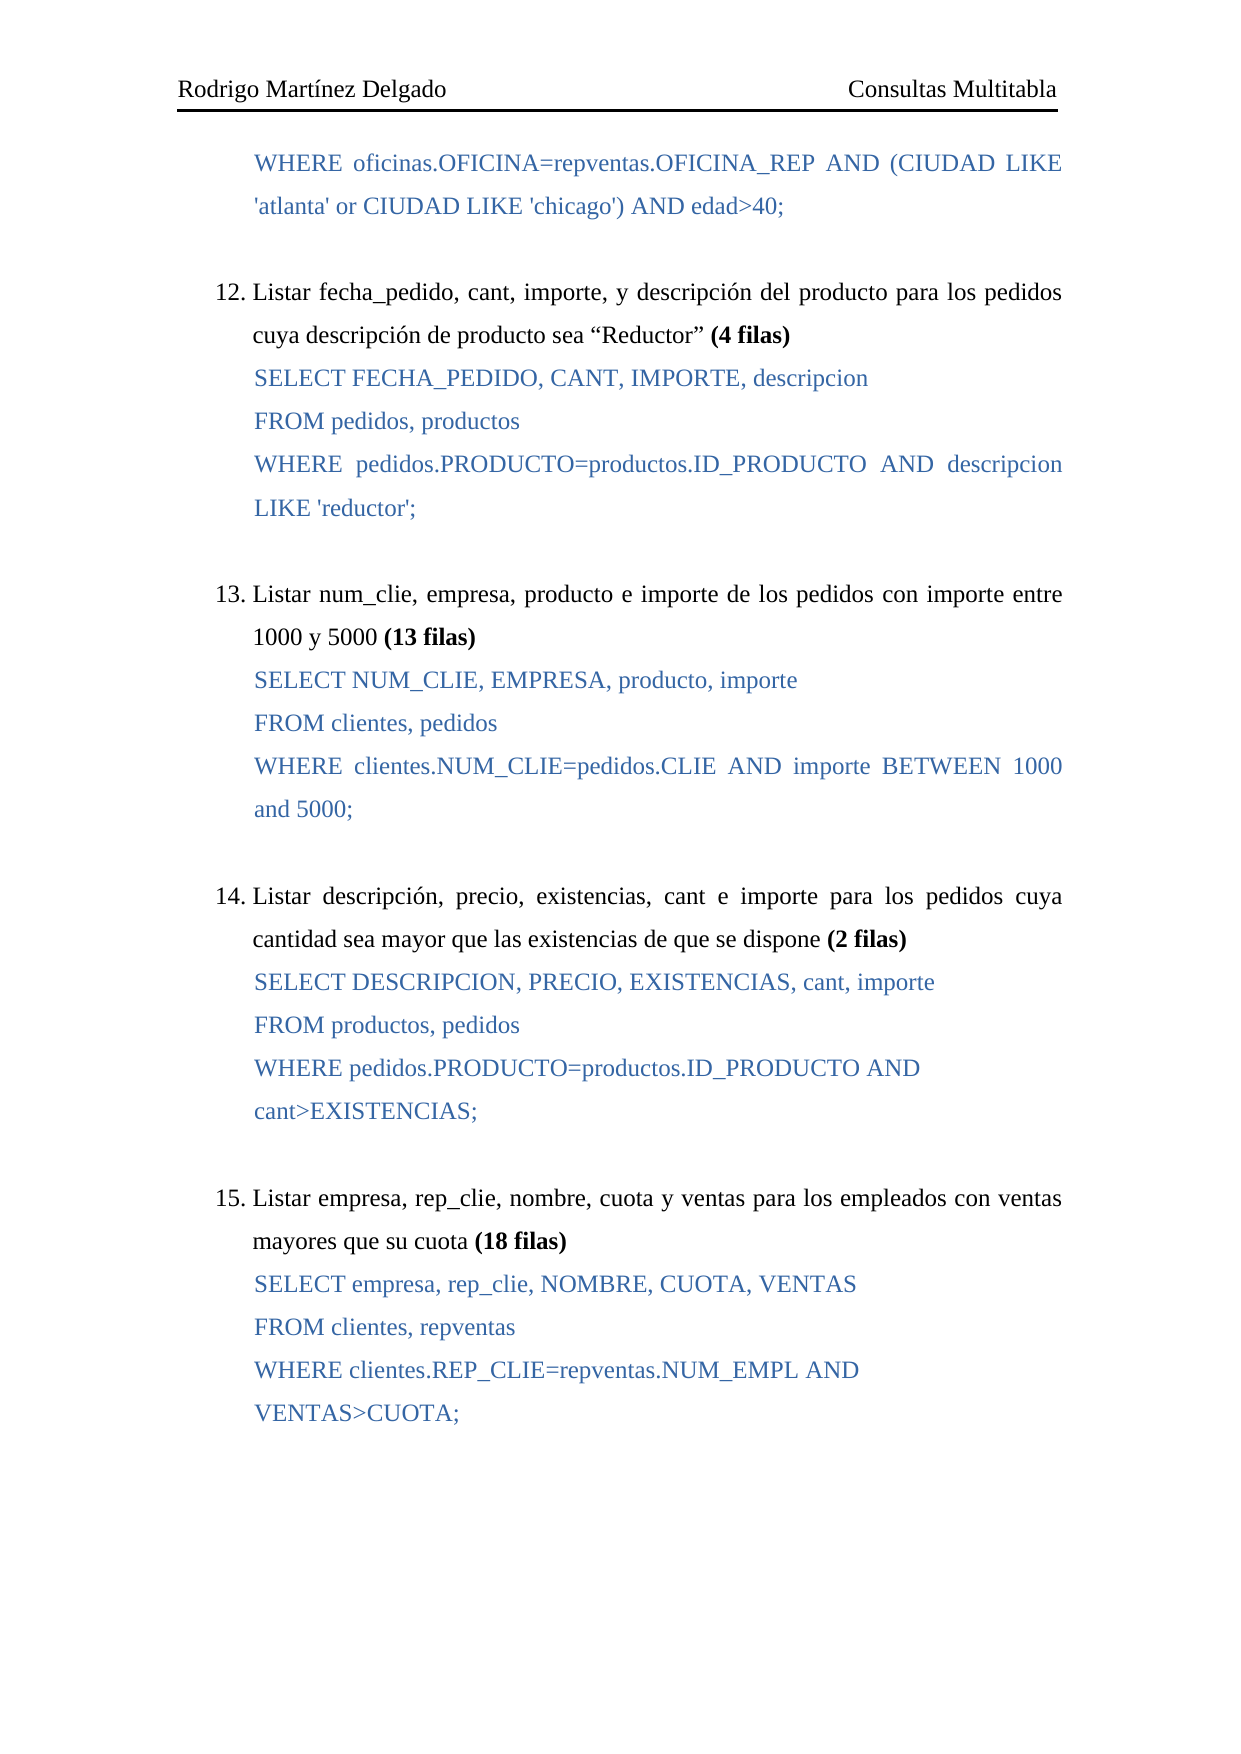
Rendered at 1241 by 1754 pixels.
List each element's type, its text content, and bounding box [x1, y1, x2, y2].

text FROM productos, pedidos [254, 1010, 1063, 1039]
text SELECT FECHA_PEDIDO, CANT, IMPORTE, descripcion [254, 363, 1063, 392]
text FROM pedidos, productos [254, 406, 1063, 435]
list Listar num_clie, empresa, producto e importe de los pedidos con importe entre 1000 y 5000 (13 filas) [215, 579, 1063, 651]
text WHERE clientes.REP_CLIE=repventas.NUM_EMPL AND VENTAS>CUOTA; [254, 1355, 1063, 1427]
list Listar descripción, precio, existencias, cant e importe para los pedidos cuya cantidad sea mayor que las existencias de que se dispone (2 filas) [215, 881, 1063, 953]
text WHERE pedidos.PRODUCTO=productos.ID_PRODUCTO AND descripcion LIKE 'reductor'; [254, 449, 1063, 521]
text WHERE clientes.NUM_CLIE=pedidos.CLIE AND importe BETWEEN 1000 and 5000; [254, 751, 1063, 823]
text FROM clientes, pedidos [254, 708, 1063, 737]
text SELECT NUM_CLIE, EMPRESA, producto, importe [254, 665, 1063, 694]
text SELECT empresa, rep_clie, NOMBRE, CUOTA, VENTAS [254, 1269, 1063, 1298]
text WHERE oficinas.OFICINA=repventas.OFICINA_REP AND (CIUDAD LIKE 'atlanta' or CIUDAD LIKE 'chicago') AND edad>40; [254, 148, 1063, 219]
list Listar empresa, rep_clie, nombre, cuota y ventas para los empleados con ventas mayores que su cuota (18 filas) [215, 1183, 1063, 1254]
text FROM clientes, repventas [254, 1312, 1063, 1341]
text WHERE pedidos.PRODUCTO=productos.ID_PRODUCTO AND cant>EXISTENCIAS; [254, 1053, 1063, 1125]
list Listar fecha_pedido, cant, importe, y descripción del producto para los pedidos cuya descripción de producto sea “Reductor” (4 filas) [215, 277, 1063, 349]
text SELECT DESCRIPCION, PRECIO, EXISTENCIAS, cant, importe [254, 967, 1063, 996]
